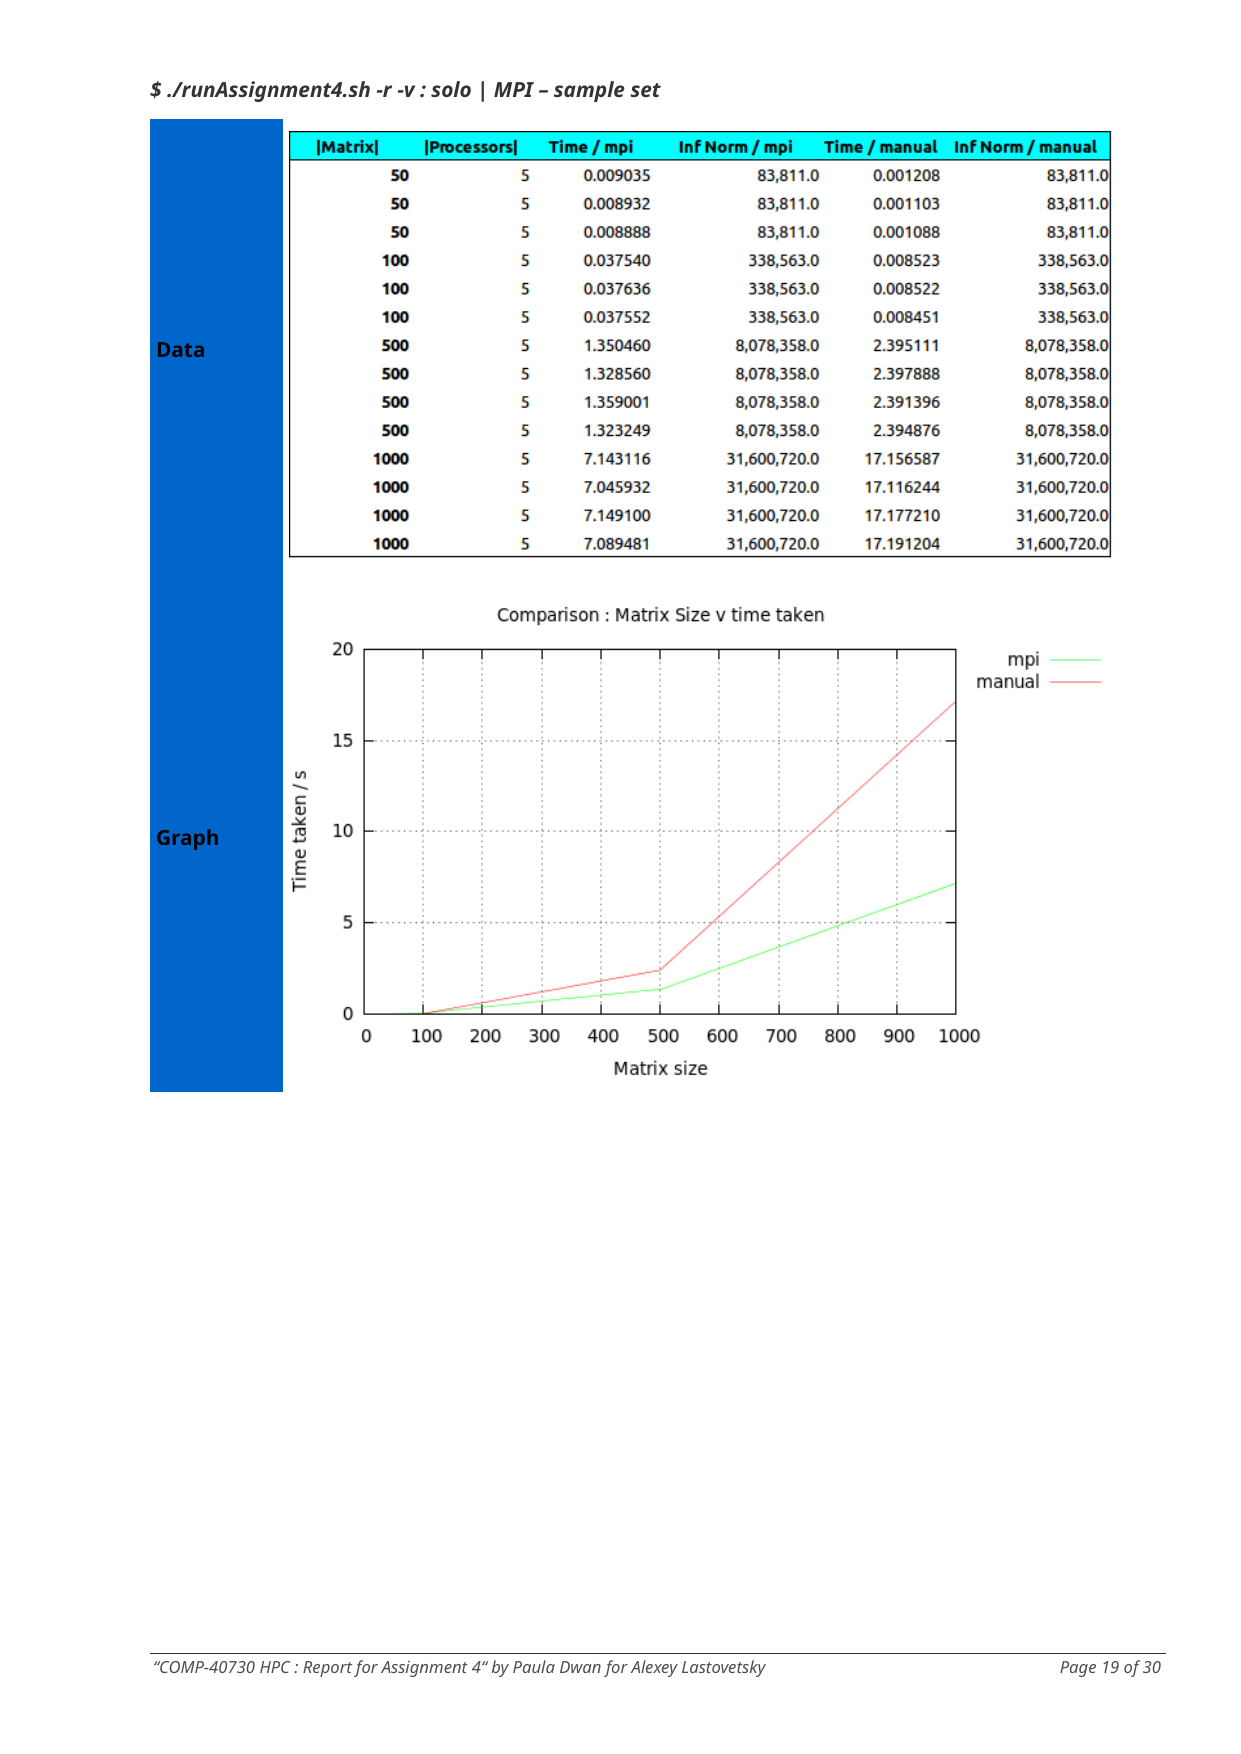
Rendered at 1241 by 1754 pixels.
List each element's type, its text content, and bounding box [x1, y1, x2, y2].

picture [289, 131, 1115, 569]
table_header [284, 119, 1166, 581]
picture [289, 594, 1115, 1079]
table_cell Graph [150, 581, 283, 1092]
table_header Data [150, 119, 283, 581]
table_cell [284, 581, 1166, 1092]
subtitle $ ./runAssignment4.sh -r -v : solo | MPI – sample set [150, 75, 1166, 103]
